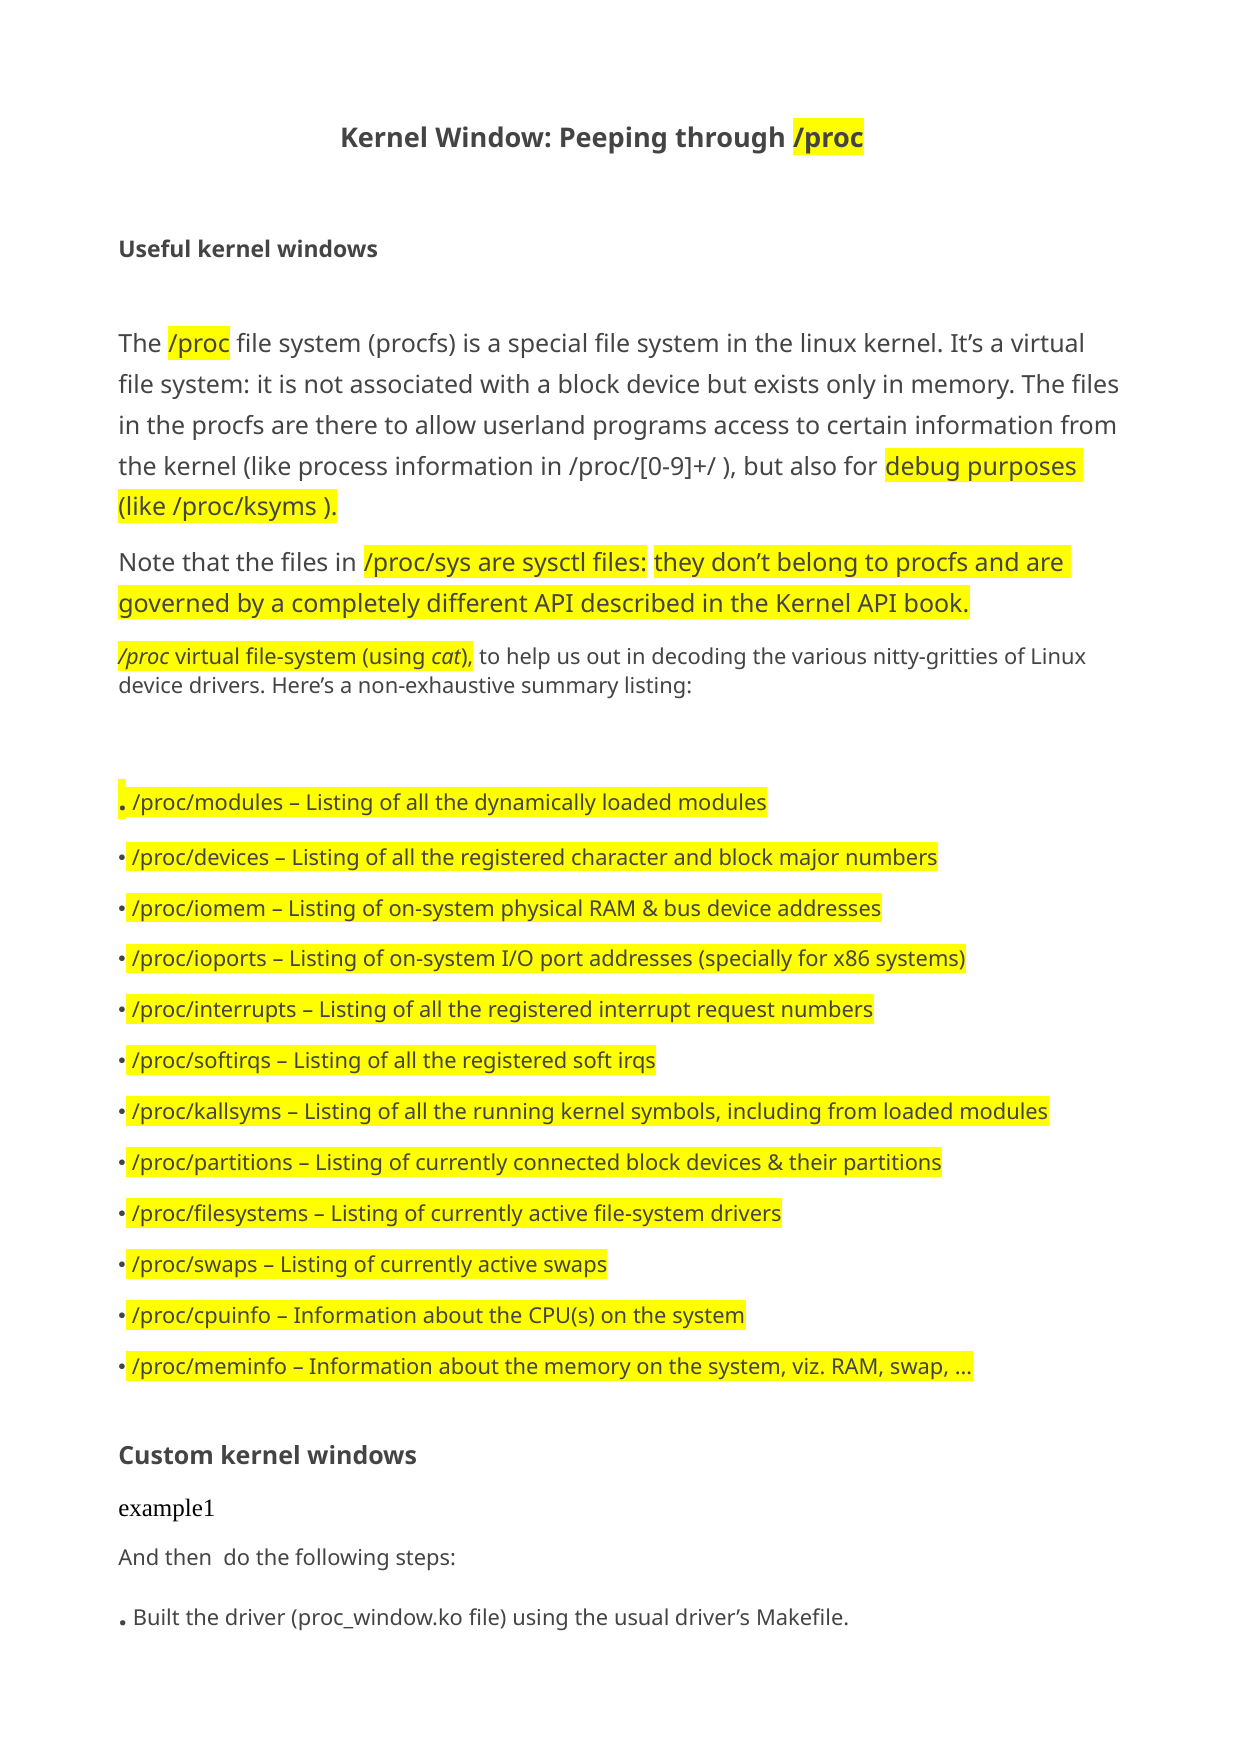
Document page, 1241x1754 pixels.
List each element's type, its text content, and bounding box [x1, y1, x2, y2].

text The /proc file system (procfs) is a special file system in the linux kernel. It’s a virtual file system: it is not associated with a block device but exists only in memory. The files in the procfs are there to allow userland programs access to certain information from the kernel (like process information in /proc/[0-9]+/ ), but also for debug purposes (like /proc/ksyms ). [118, 326, 1122, 523]
list /proc/partitions – Listing of currently connected block devices & their partitions [118, 1147, 1122, 1177]
list /proc/softirqs – Listing of all the registered soft irqs [118, 1045, 1122, 1075]
list /proc/devices – Listing of all the registered character and block major numbers [118, 842, 1122, 871]
text Custom kernel windows [118, 1402, 1122, 1471]
list /proc/kallsyms – Listing of all the running kernel symbols, including from loaded modules [118, 1096, 1122, 1126]
list /proc/meminfo – Information about the memory on the system, viz. RAM, swap, … [118, 1351, 1122, 1381]
text And then do the following steps: [118, 1542, 1122, 1572]
text Note that the files in /proc/sys are sysctl files: they don’t belong to procfs and are governed by a completely different API described in the Kernel API book. [118, 544, 1122, 619]
text . Built the driver (proc_window.ko file) using the usual driver’s Makefile. [118, 1592, 1122, 1635]
list /proc/interrupts – Listing of all the registered interrupt request numbers [118, 994, 1122, 1024]
list /proc/iomem – Listing of on-system physical RAM & bus device addresses [118, 892, 1122, 922]
list /proc/ioports – Listing of on-system I/O port addresses (specially for x86 systems) [118, 943, 1122, 973]
text . /proc/modules – Listing of all the dynamically loaded modules [118, 779, 1122, 819]
subtitle Useful kernel windows [118, 233, 1122, 264]
list /proc/swaps – Listing of currently active swaps [118, 1249, 1122, 1279]
list /proc/filesystems – Listing of currently active file-system drivers [118, 1198, 1122, 1228]
list /proc/cpuinfo – Information about the CPU(s) on the system [118, 1300, 1122, 1330]
text example1 [118, 1493, 1122, 1522]
text /proc virtual file-system (using cat), to help us out in decoding the various nitty-gritties of Linux device drivers. Here’s a non-exhaustive summary listing: [118, 641, 1122, 700]
text Kernel Window: Peeping through /proc [118, 118, 1122, 155]
